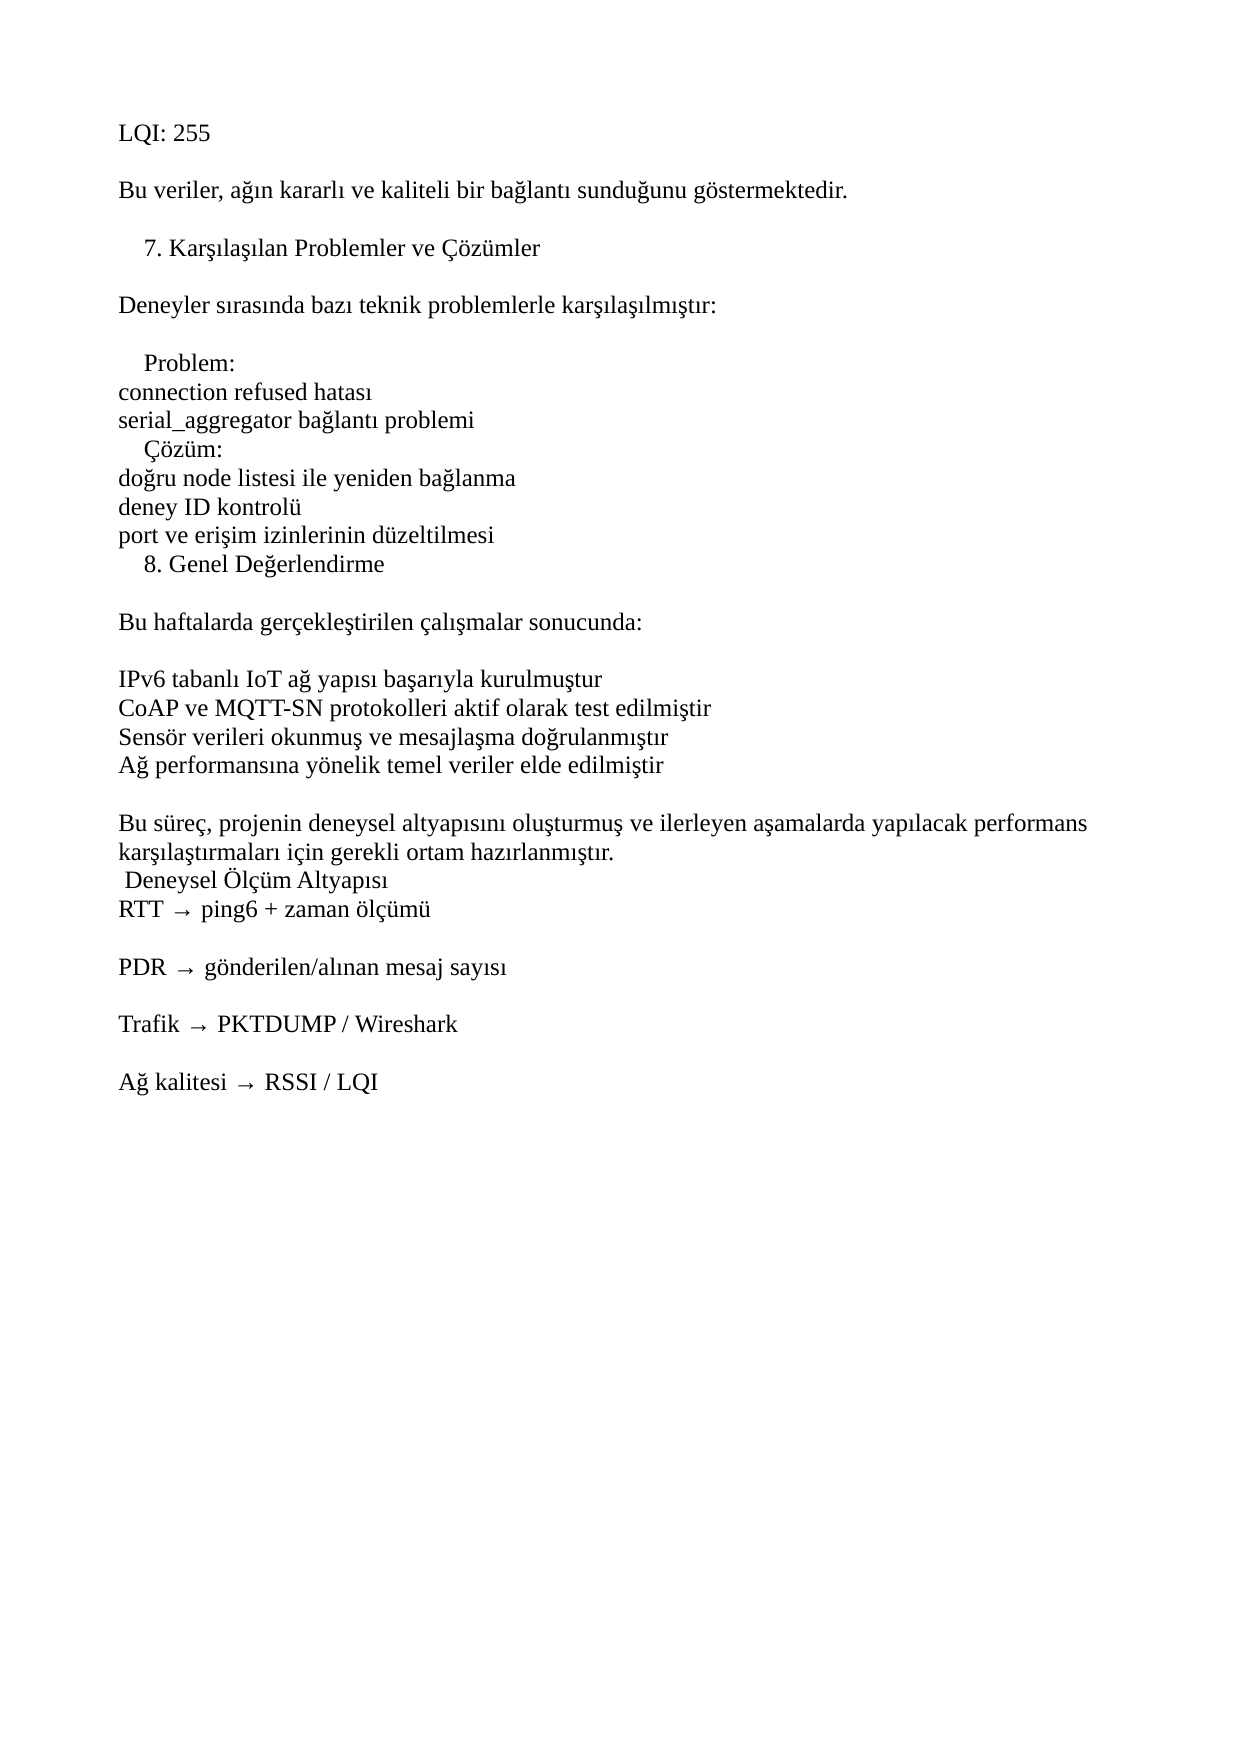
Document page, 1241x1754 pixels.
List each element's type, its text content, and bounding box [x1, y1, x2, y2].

text ✅ Çözüm: [118, 434, 1122, 463]
text port ve erişim izinlerinin düzeltilmesi [118, 521, 1122, 549]
text serial_aggregator bağlantı problemi [118, 406, 1122, 434]
text CoAP ve MQTT-SN protokolleri aktif olarak test edilmiştir [118, 693, 1122, 722]
text RTT → ping6 + zaman ölçümü [118, 894, 1122, 923]
text Sensör verileri okunmuş ve mesajlaşma doğrulanmıştır [118, 722, 1122, 751]
text deney ID kontrolü [118, 492, 1122, 521]
text 🔹 8. Genel Değerlendirme [118, 549, 1122, 578]
text LQI: 255 [118, 118, 1122, 147]
text Ağ performansına yönelik temel veriler elde edilmiştir [118, 751, 1122, 779]
text 🔹 7. Karşılaşılan Problemler ve Çözümler [118, 233, 1122, 262]
text IPv6 tabanlı IoT ağ yapısı başarıyla kurulmuştur [118, 664, 1122, 693]
text Ağ kalitesi → RSSI / LQI [118, 1067, 1122, 1096]
text Bu veriler, ağın kararlı ve kaliteli bir bağlantı sunduğunu göstermektedir. [118, 176, 1122, 204]
text Bu süreç, projenin deneysel altyapısını oluşturmuş ve ilerleyen aşamalarda yapılacak performans karşılaştırmaları için gerekli ortam hazırlanmıştır. [118, 808, 1122, 866]
text doğru node listesi ile yeniden bağlanma [118, 463, 1122, 492]
text Bu haftalarda gerçekleştirilen çalışmalar sonucunda: [118, 607, 1122, 636]
text Deneysel Ölçüm Altyapısı [118, 866, 1122, 894]
text ❌ Problem: [118, 348, 1122, 377]
text Deneyler sırasında bazı teknik problemlerle karşılaşılmıştır: [118, 291, 1122, 319]
text PDR → gönderilen/alınan mesaj sayısı [118, 952, 1122, 981]
text Trafik → PKTDUMP / Wireshark [118, 1009, 1122, 1038]
text connection refused hatası [118, 377, 1122, 406]
